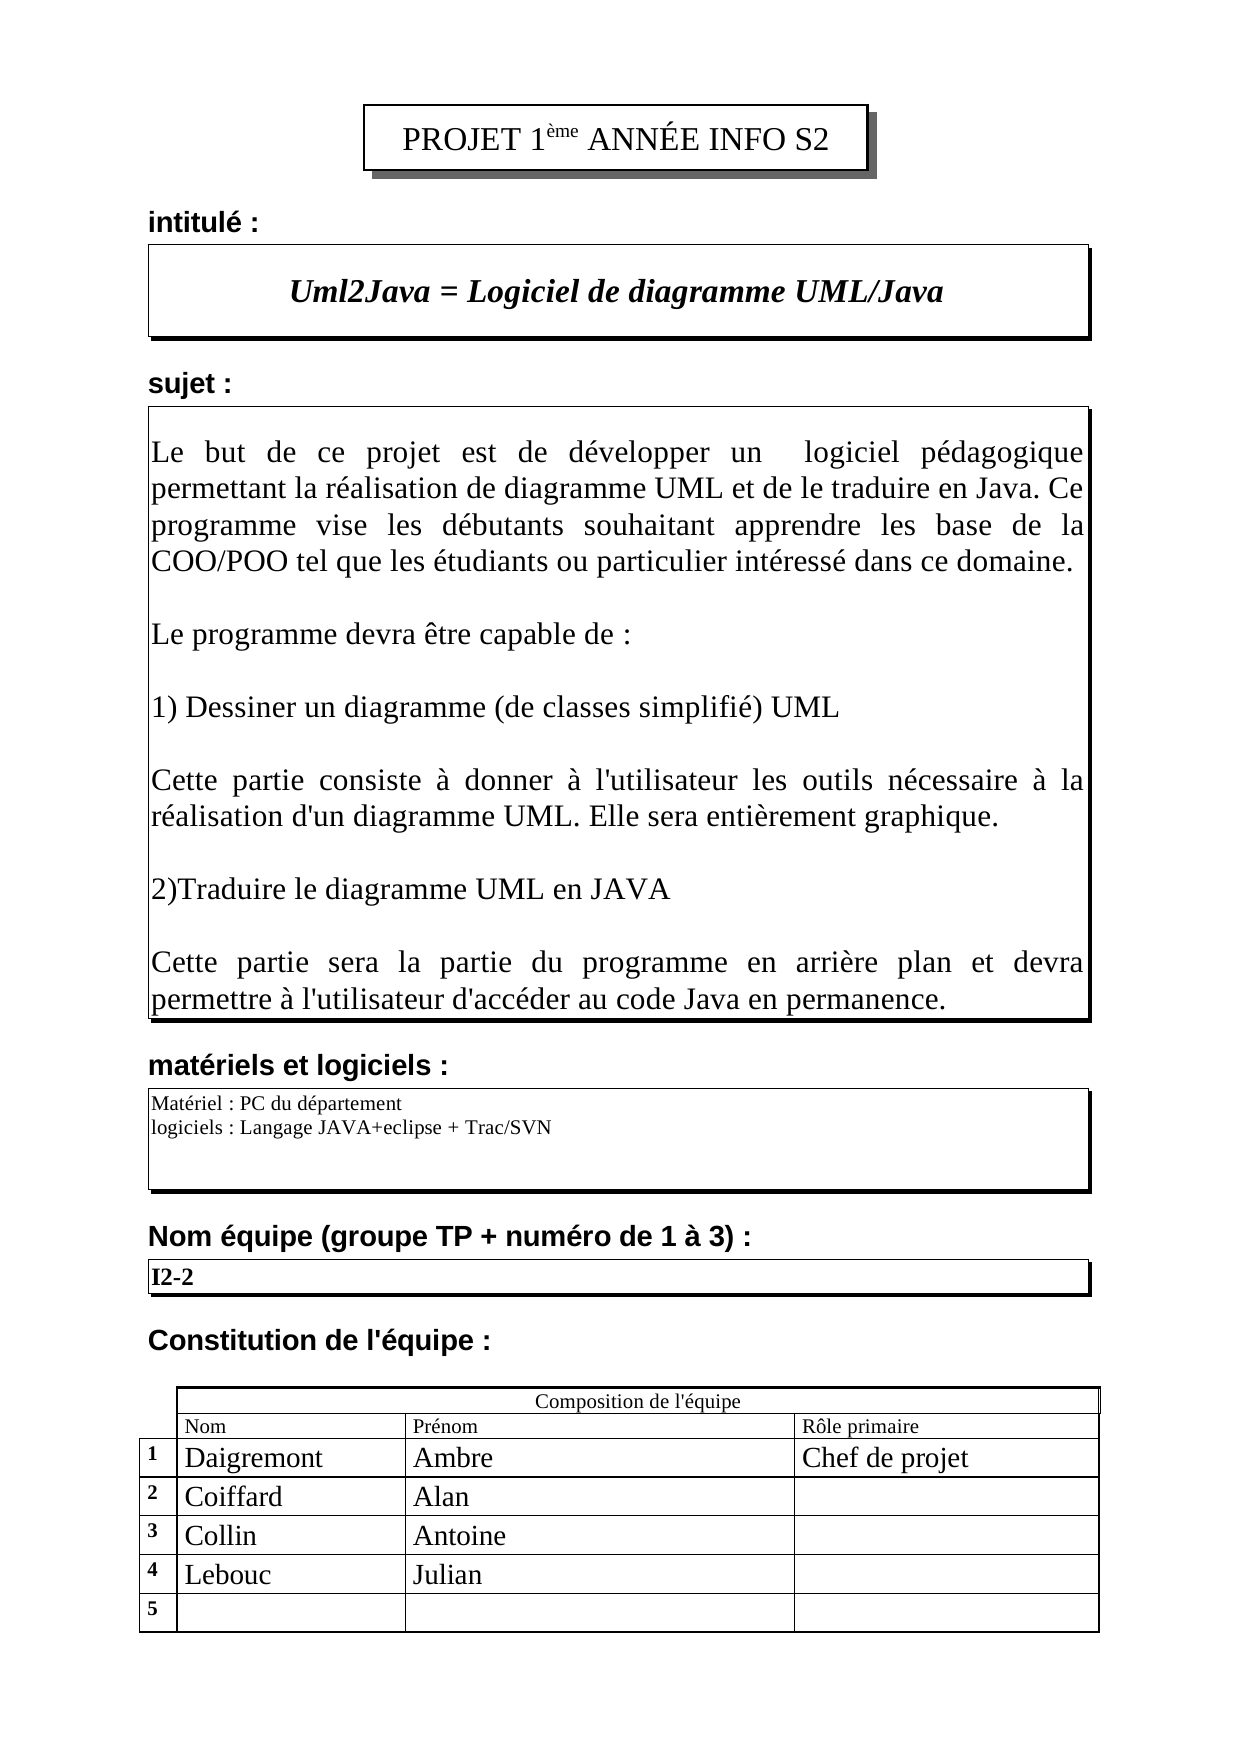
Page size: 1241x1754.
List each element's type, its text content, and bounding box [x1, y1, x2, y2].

text 1) Dessiner un diagramme (de classes simplifié) UML [149, 685, 1088, 724]
text 2)Traduire le diagramme UML en JAVA [149, 867, 1088, 907]
table_header [140, 1386, 176, 1438]
table_cell 5 [140, 1594, 176, 1631]
text Matériel : PC du département [149, 1089, 1088, 1112]
table_cell Collin [178, 1516, 405, 1554]
table_cell [406, 1594, 794, 1631]
table_cell 1 [140, 1439, 176, 1476]
text logiciels : Langage JAVA+eclipse + Trac/SVN [149, 1112, 1088, 1139]
text Uml2Java = Logiciel de diagramme UML/Java [149, 268, 1088, 310]
table_cell [795, 1555, 1098, 1593]
text Cette partie sera la partie du programme en arrière plan et devra permettre à l'utilisateur d'accéder au code Java en permanence. [149, 940, 1088, 1018]
table_cell Daigremont [178, 1439, 405, 1476]
table_cell 4 [140, 1555, 176, 1593]
table_cell Prénom [406, 1414, 794, 1438]
table_cell Ambre [406, 1439, 794, 1476]
table_cell 2 [140, 1478, 176, 1515]
subtitle intitulé : [148, 204, 1092, 238]
text Le programme devra être capable de : [149, 612, 1088, 651]
table_cell 3 [140, 1516, 176, 1554]
table_cell Coiffard [178, 1478, 405, 1515]
text Le but de ce projet est de développer un logiciel pédagogique permettant la réalisation de diagramme UML et de le traduire en Java. Ce programme vise les débutants souhaitant apprendre les base de la COO/POO tel que les étudiants ou particulier intéressé dans ce domaine. [149, 429, 1088, 578]
table_cell Antoine [406, 1516, 794, 1554]
table_header Composition de l'équipe [178, 1389, 1098, 1412]
subtitle Nom équipe (groupe TP + numéro de 1 à 3) : [148, 1219, 1092, 1252]
table_cell Lebouc [178, 1555, 405, 1593]
table_cell [795, 1478, 1098, 1515]
table_cell Alan [406, 1478, 794, 1515]
text Cette partie consiste à donner à l'utilisateur les outils nécessaire à la réalisation d'un diagramme UML. Elle sera entièrement graphique. [149, 758, 1088, 834]
table_cell Rôle primaire [795, 1414, 1098, 1438]
table_cell Chef de projet [795, 1439, 1098, 1476]
subtitle matériels et logiciels : [148, 1048, 1092, 1081]
table_cell Nom [178, 1414, 405, 1438]
text PROJET 1ème ANNÉE INFO S2 [367, 119, 864, 158]
subtitle sujet : [148, 366, 1092, 399]
table_cell [795, 1516, 1098, 1554]
text I2-2 [149, 1260, 1088, 1293]
subtitle Constitution de l'équipe : [148, 1322, 1092, 1356]
table_cell [178, 1594, 405, 1631]
table_cell Julian [406, 1555, 794, 1593]
table_cell [795, 1594, 1098, 1631]
